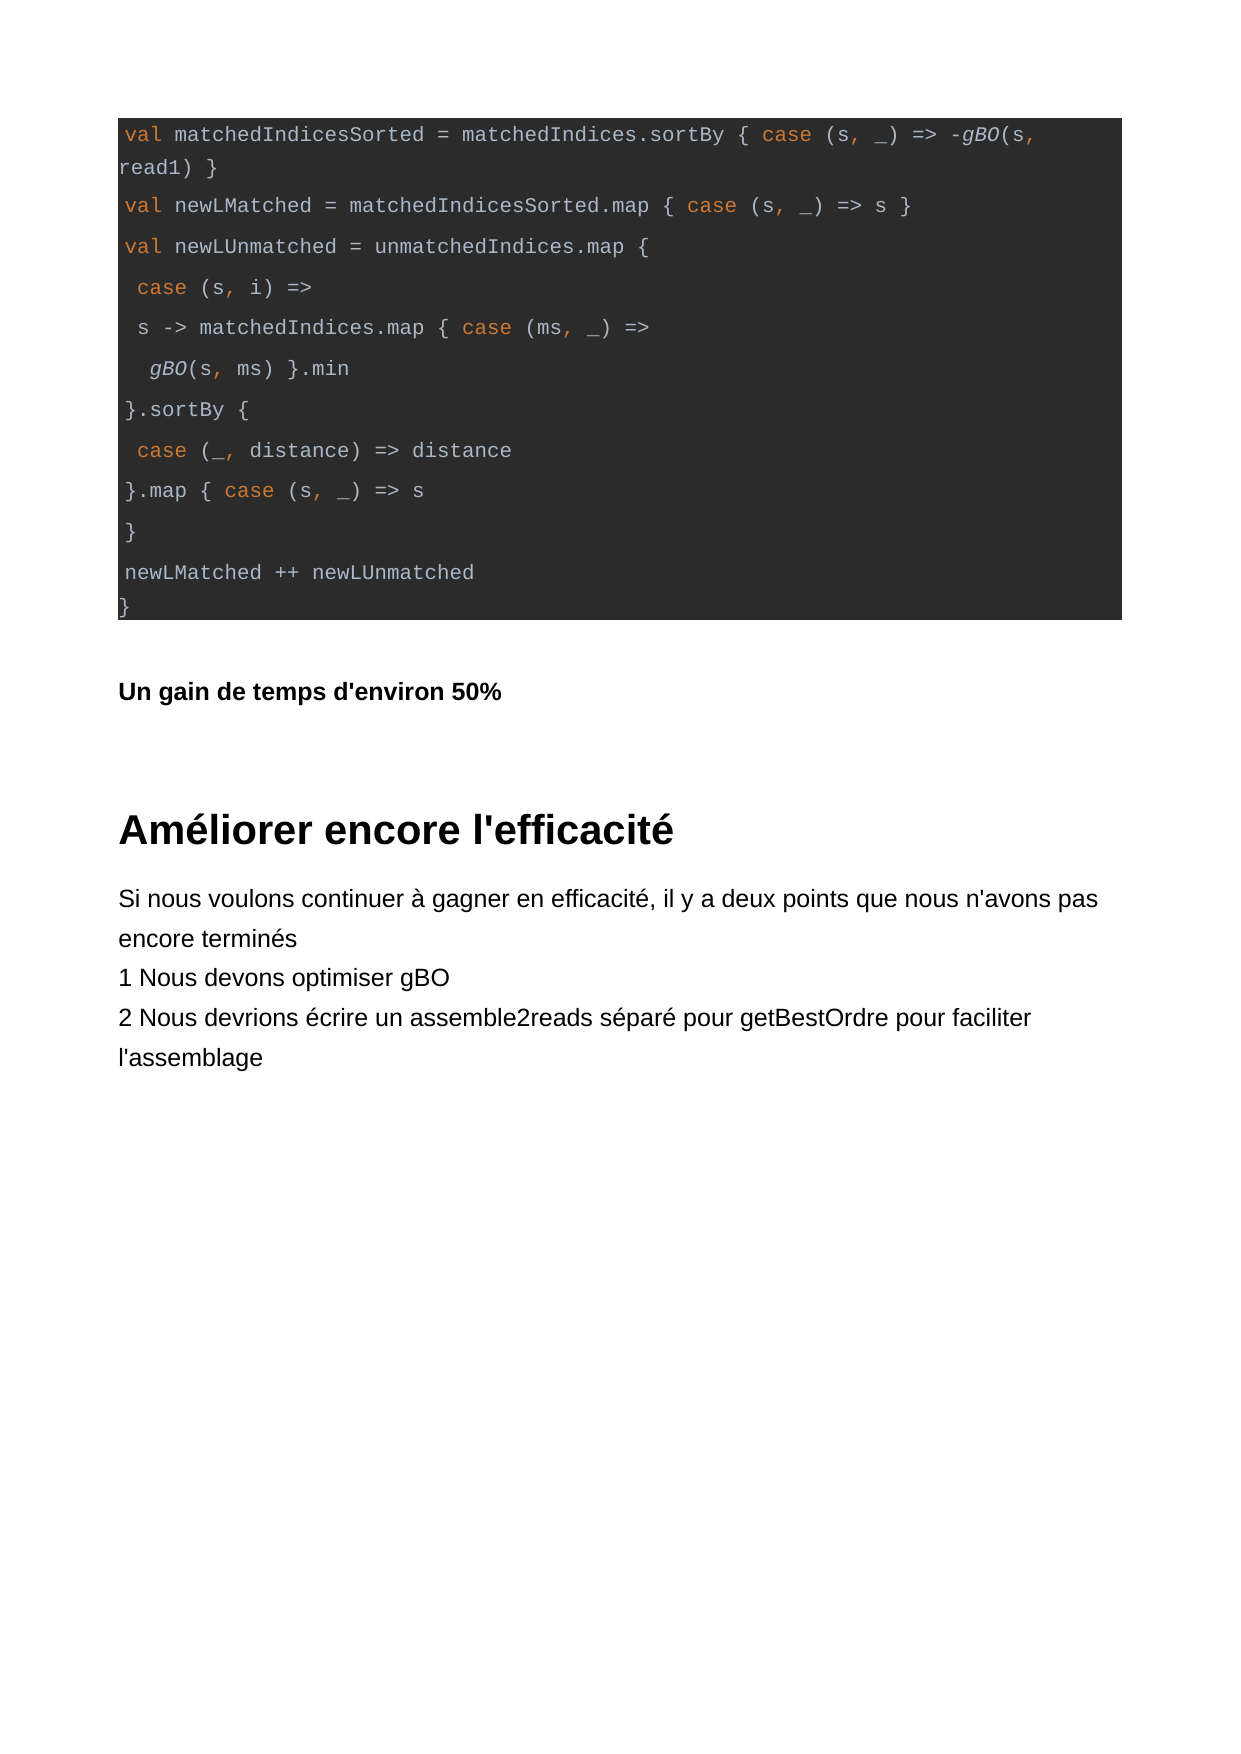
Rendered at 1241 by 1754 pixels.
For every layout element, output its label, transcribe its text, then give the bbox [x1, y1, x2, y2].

text case (s, i) => [118, 271, 1122, 300]
text Si nous voulons continuer à gagner en efficacité, il y a deux points que nous n'avons pas encore terminés [118, 884, 1122, 952]
text } [118, 597, 1122, 620]
text }.map { case (s, _) => s [118, 474, 1122, 504]
text }.sortBy { [118, 393, 1122, 422]
text 1 Nous devons optimiser gBO [118, 963, 1122, 992]
text Un gain de temps d'environ 50% [118, 677, 1122, 706]
text newLMatched ++ newLUnmatched [118, 556, 1122, 585]
text } [118, 515, 1122, 545]
text val matchedIndicesSorted = matchedIndices.sortBy { case (s, _) => -gBO(s, read1) } [118, 118, 1122, 180]
text 2 Nous devrions écrire un assemble2reads séparé pour getBestOrdre pour faciliter l'assemblage [118, 1003, 1122, 1071]
text val newLMatched = matchedIndicesSorted.map { case (s, _) => s } [118, 189, 1122, 219]
text gBO(s, ms) }.min [118, 352, 1122, 382]
subtitle Améliorer encore l'efficacité [118, 806, 1122, 853]
text s -> matchedIndices.map { case (ms, _) => [118, 311, 1122, 341]
text case (_, distance) => distance [118, 434, 1122, 463]
text val newLUnmatched = unmatchedIndices.map { [118, 230, 1122, 259]
